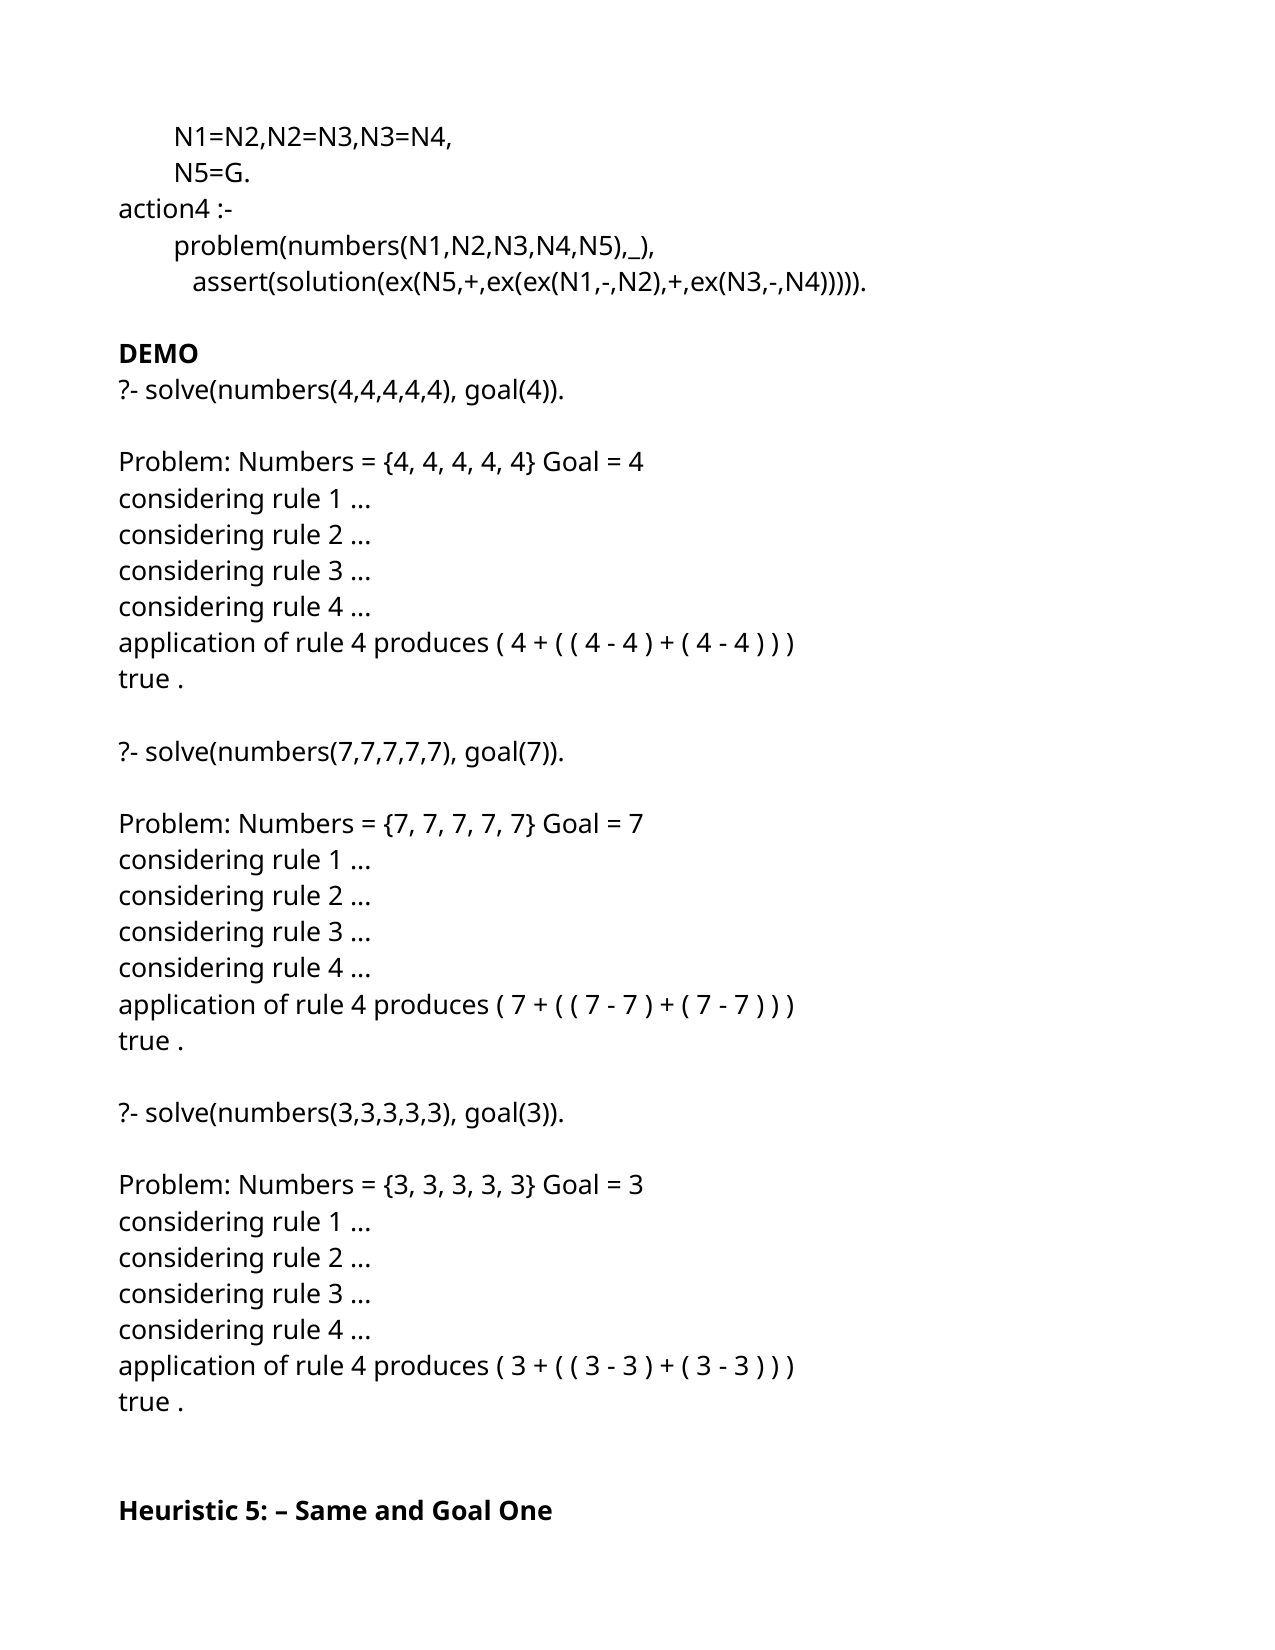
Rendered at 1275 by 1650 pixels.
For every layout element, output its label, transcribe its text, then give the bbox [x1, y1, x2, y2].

text true . [118, 660, 1157, 696]
text considering rule 3 ... [118, 552, 1157, 588]
text application of rule 4 produces ( 7 + ( ( 7 - 7 ) + ( 7 - 7 ) ) ) [118, 986, 1157, 1022]
text ?- solve(numbers(7,7,7,7,7), goal(7)). [118, 733, 1157, 769]
text problem(numbers(N1,N2,N3,N4,N5),_), [118, 227, 1157, 263]
text true . [118, 1022, 1157, 1058]
text true . [118, 1383, 1157, 1419]
text considering rule 2 ... [118, 1239, 1157, 1275]
text application of rule 4 produces ( 4 + ( ( 4 - 4 ) + ( 4 - 4 ) ) ) [118, 624, 1157, 660]
text considering rule 3 ... [118, 1275, 1157, 1311]
text Problem: Numbers = {4, 4, 4, 4, 4} Goal = 4 [118, 443, 1157, 479]
text considering rule 2 ... [118, 877, 1157, 913]
text ?- solve(numbers(3,3,3,3,3), goal(3)). [118, 1094, 1157, 1130]
text considering rule 2 ... [118, 516, 1157, 552]
text N1=N2,N2=N3,N3=N4, [118, 118, 1157, 154]
text considering rule 1 ... [118, 841, 1157, 877]
text considering rule 4 ... [118, 949, 1157, 986]
text N5=G. [118, 154, 1157, 190]
text ?- solve(numbers(4,4,4,4,4), goal(4)). [118, 371, 1157, 407]
text considering rule 4 ... [118, 1311, 1157, 1347]
text DEMO [118, 335, 1157, 371]
text application of rule 4 produces ( 3 + ( ( 3 - 3 ) + ( 3 - 3 ) ) ) [118, 1347, 1157, 1383]
text Heuristic 5: – Same and Goal One [118, 1492, 1157, 1528]
text considering rule 3 ... [118, 913, 1157, 949]
text action4 :- [118, 190, 1157, 227]
text assert(solution(ex(N5,+,ex(ex(N1,-,N2),+,ex(N3,-,N4))))). [118, 263, 1157, 299]
text Problem: Numbers = {7, 7, 7, 7, 7} Goal = 7 [118, 805, 1157, 841]
text considering rule 1 ... [118, 1202, 1157, 1239]
text considering rule 4 ... [118, 588, 1157, 624]
text considering rule 1 ... [118, 479, 1157, 516]
text Problem: Numbers = {3, 3, 3, 3, 3} Goal = 3 [118, 1166, 1157, 1202]
